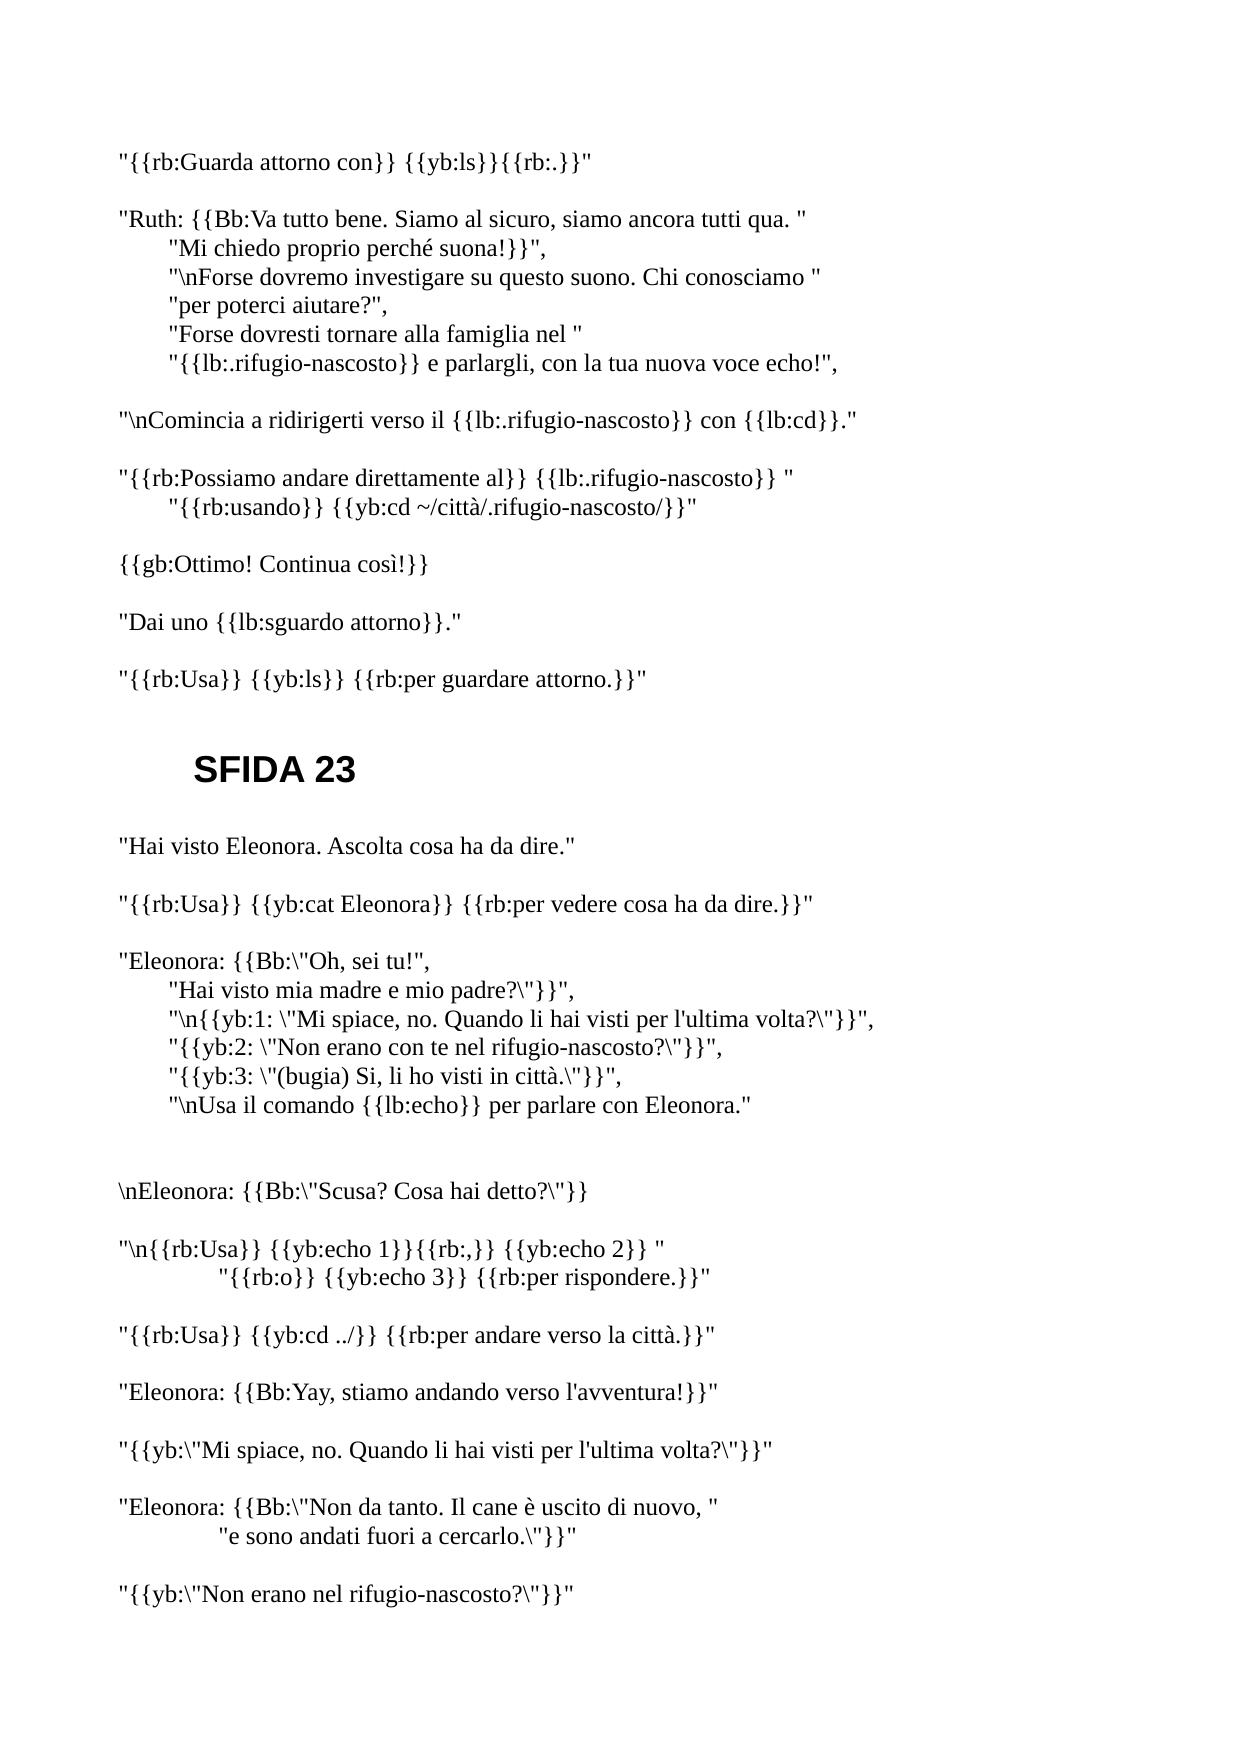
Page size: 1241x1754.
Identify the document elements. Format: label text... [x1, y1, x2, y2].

text "\n{{yb:1: \"Mi spiace, no. Quando li hai visti per l'ultima volta?\"}}", [118, 1004, 1122, 1032]
text "Mi chiedo proprio perché suona!}}", [118, 233, 1122, 262]
text \nEleonora: {{Bb:\"Scusa? Cosa hai detto?\"}} [118, 1176, 1122, 1205]
text "Eleonora: {{Bb:\"Non da tanto. Il cane è uscito di nuovo, " [118, 1492, 1122, 1521]
text "{{yb:2: \"Non erano con te nel rifugio-nascosto?\"}}", [118, 1032, 1122, 1061]
text "\n{{rb:Usa}} {{yb:echo 1}}{{rb:,}} {{yb:echo 2}} " [118, 1234, 1122, 1262]
text "{{rb:usando}} {{yb:cd ~/città/.rifugio-nascosto/}}" [118, 492, 1122, 521]
text "Eleonora: {{Bb:Yay, stiamo andando verso l'avventura!}}" [118, 1377, 1122, 1406]
text "{{yb:3: \"(bugia) Si, li ho visti in città.\"}}", [118, 1061, 1122, 1090]
subtitle SFIDA 23 [118, 747, 1122, 790]
text "Hai visto mia madre e mio padre?\"}}", [118, 975, 1122, 1004]
text "\nComincia a ridirigerti verso il {{lb:.rifugio-nascosto}} con {{lb:cd}}." [118, 406, 1122, 434]
text "Eleonora: {{Bb:\"Oh, sei tu!", [118, 946, 1122, 975]
text "Forse dovresti tornare alla famiglia nel " [118, 319, 1122, 348]
text "{{rb:Usa}} {{yb:cat Eleonora}} {{rb:per vedere cosa ha da dire.}}" [118, 889, 1122, 917]
text "{{rb:Possiamo andare direttamente al}} {{lb:.rifugio-nascosto}} " [118, 463, 1122, 492]
text "e sono andati fuori a cercarlo.\"}}" [118, 1521, 1122, 1550]
text "\nForse dovremo investigare su questo suono. Chi conosciamo " [118, 262, 1122, 291]
text "{{rb:Usa}} {{yb:ls}} {{rb:per guardare attorno.}}" [118, 664, 1122, 693]
text "{{rb:o}} {{yb:echo 3}} {{rb:per rispondere.}}" [118, 1262, 1122, 1291]
text "Ruth: {{Bb:Va tutto bene. Siamo al sicuro, siamo ancora tutti qua. " [118, 204, 1122, 233]
text {{gb:Ottimo! Continua così!}} [118, 549, 1122, 578]
text "\nUsa il comando {{lb:echo}} per parlare con Eleonora." [118, 1090, 1122, 1119]
text "{{yb:\"Mi spiace, no. Quando li hai visti per l'ultima volta?\"}}" [118, 1435, 1122, 1464]
text "{{rb:Usa}} {{yb:cd ../}} {{rb:per andare verso la città.}}" [118, 1320, 1122, 1349]
text "Dai uno {{lb:sguardo attorno}}." [118, 607, 1122, 636]
text "{{lb:.rifugio-nascosto}} e parlargli, con la tua nuova voce echo!", [118, 348, 1122, 377]
text "{{yb:\"Non erano nel rifugio-nascosto?\"}}" [118, 1579, 1122, 1607]
text "per poterci aiutare?", [118, 291, 1122, 319]
text "Hai visto Eleonora. Ascolta cosa ha da dire." [118, 831, 1122, 860]
text "{{rb:Guarda attorno con}} {{yb:ls}}{{rb:.}}" [118, 147, 1122, 176]
